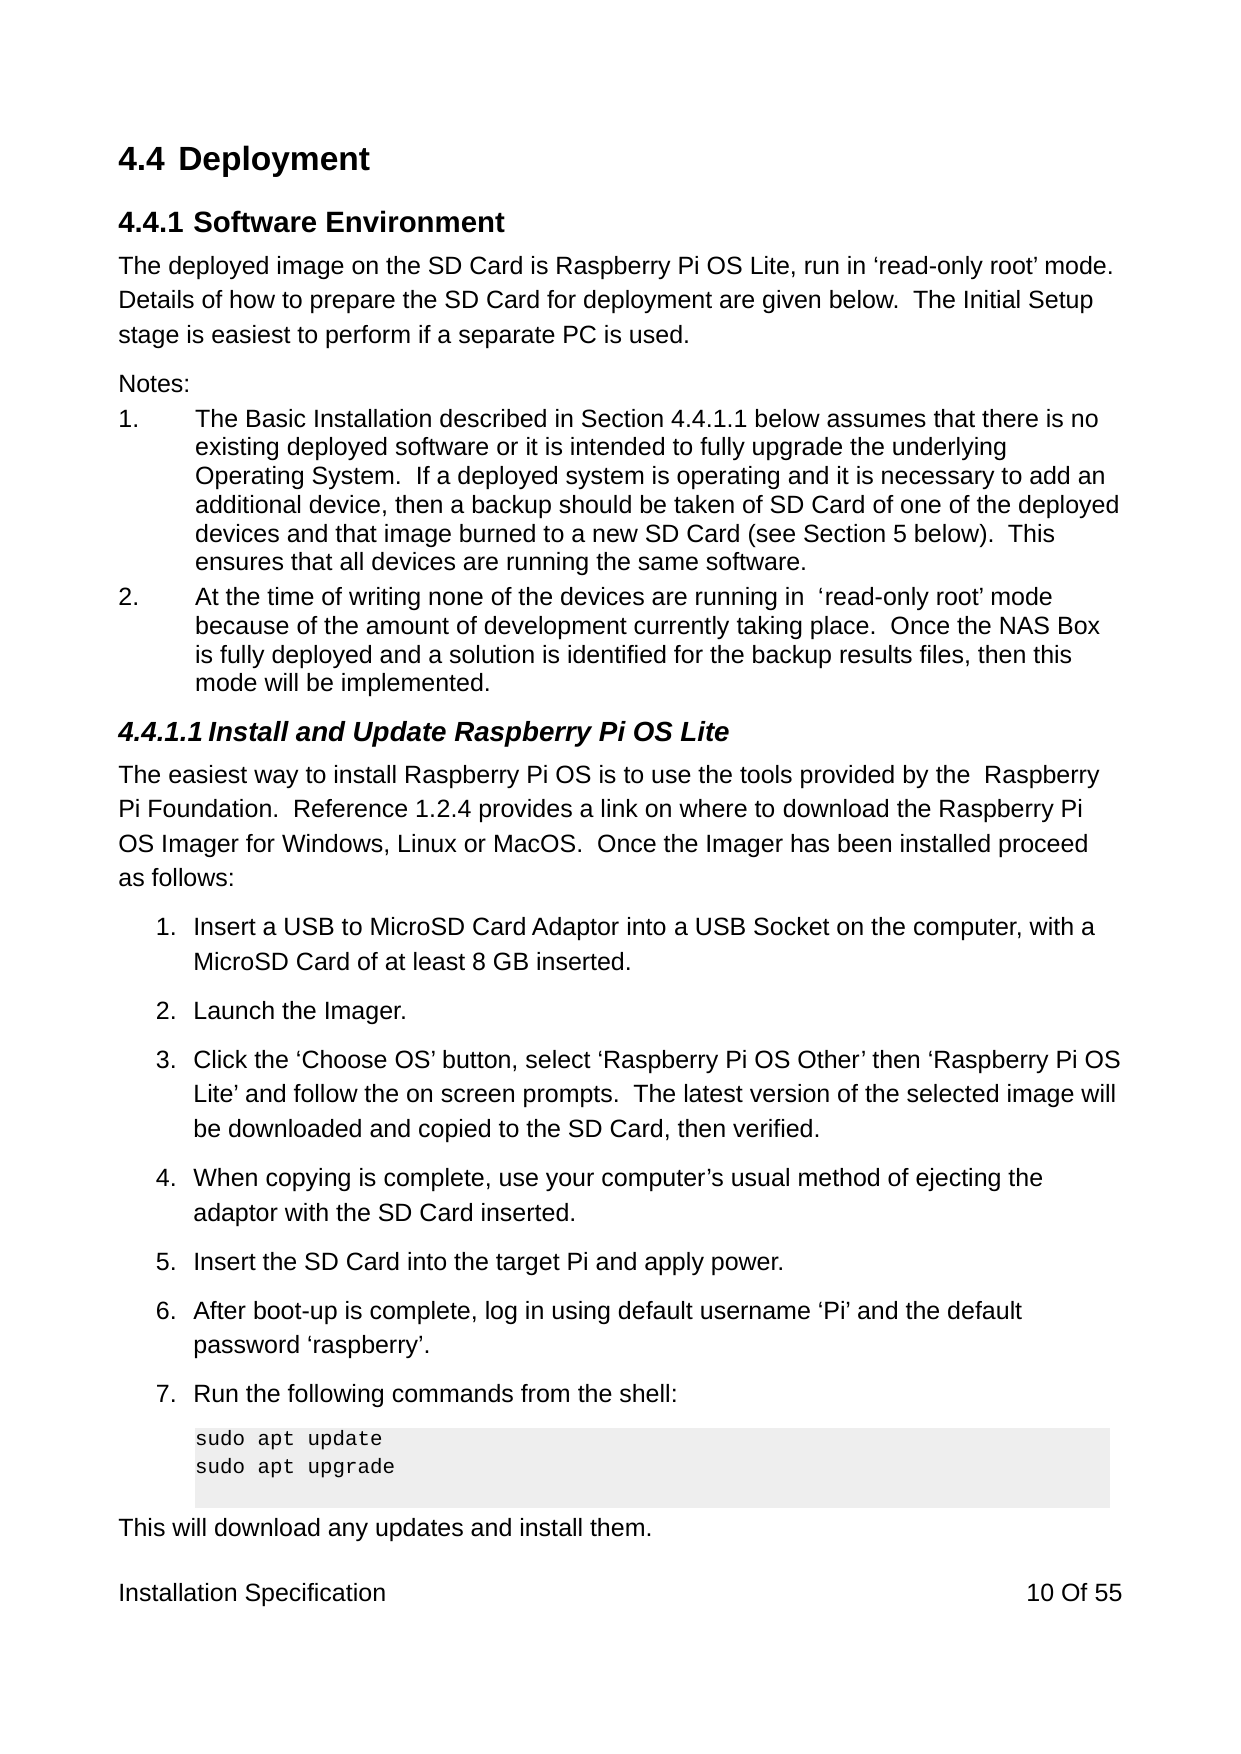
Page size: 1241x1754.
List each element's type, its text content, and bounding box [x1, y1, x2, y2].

list Launch the Imager. [156, 996, 1122, 1025]
list After boot-up is complete, log in using default username ‘Pi’ and the default password ‘raspberry’. [156, 1296, 1122, 1359]
text The deployed image on the SD Card is Raspberry Pi OS Lite, run in ‘read-only root’ mode. Details of how to prepare the SD Card for deployment are given below. The Initial Setup stage is easiest to perform if a separate PC is used. [118, 251, 1122, 349]
text sudo apt update [195, 1428, 1110, 1452]
text This will download any updates and install them. [118, 1513, 1122, 1542]
subtitle Software Environment [118, 205, 1122, 238]
text 1. The Basic Installation described in Section 4.4.1.1 below assumes that there is no existing deployed software or it is intended to fully upgrade the underlying Operating System. If a deployed system is operating and it is necessary to add an additional device, then a backup should be taken of SD Card of one of the deployed devices and that image burned to a new SD Card (see Section 5 below). This ensures that all devices are running the same software. [118, 404, 1122, 576]
text Notes: [118, 369, 1122, 398]
text 2. At the time of writing none of the devices are running in ‘read-only root’ mode because of the amount of development currently taking place. Once the NAS Box is fully deployed and a solution is identified for the backup results files, then this mode will be implemented. [118, 582, 1122, 697]
list Insert a USB to MicroSD Card Adaptor into a USB Socket on the computer, with a MicroSD Card of at least 8 GB inserted. [156, 912, 1122, 976]
list Insert the SD Card into the target Pi and apply power. [156, 1247, 1122, 1275]
list Click the ‘Choose OS’ button, select ‘Raspberry Pi OS Other’ then ‘Raspberry Pi OS Lite’ and follow the on screen prompts. The latest version of the selected image will be downloaded and copied to the SD Card, then verified. [156, 1045, 1122, 1143]
list When copying is complete, use your computer’s usual method of ejecting the adaptor with the SD Card inserted. [156, 1163, 1122, 1226]
list Run the following commands from the shell: [156, 1379, 1122, 1408]
text The easiest way to install Raspberry Pi OS is to use the tools provided by the Raspberry Pi Foundation. Reference 1.2.4 provides a link on where to download the Raspberry Pi OS Imager for Windows, Linux or MacOS. Once the Imager has been installed proceed as follows: [118, 760, 1122, 892]
subtitle Install and Update Raspberry Pi OS Lite [118, 716, 1122, 747]
subtitle Deployment [118, 139, 1122, 178]
text sudo apt upgrade [195, 1457, 1110, 1480]
